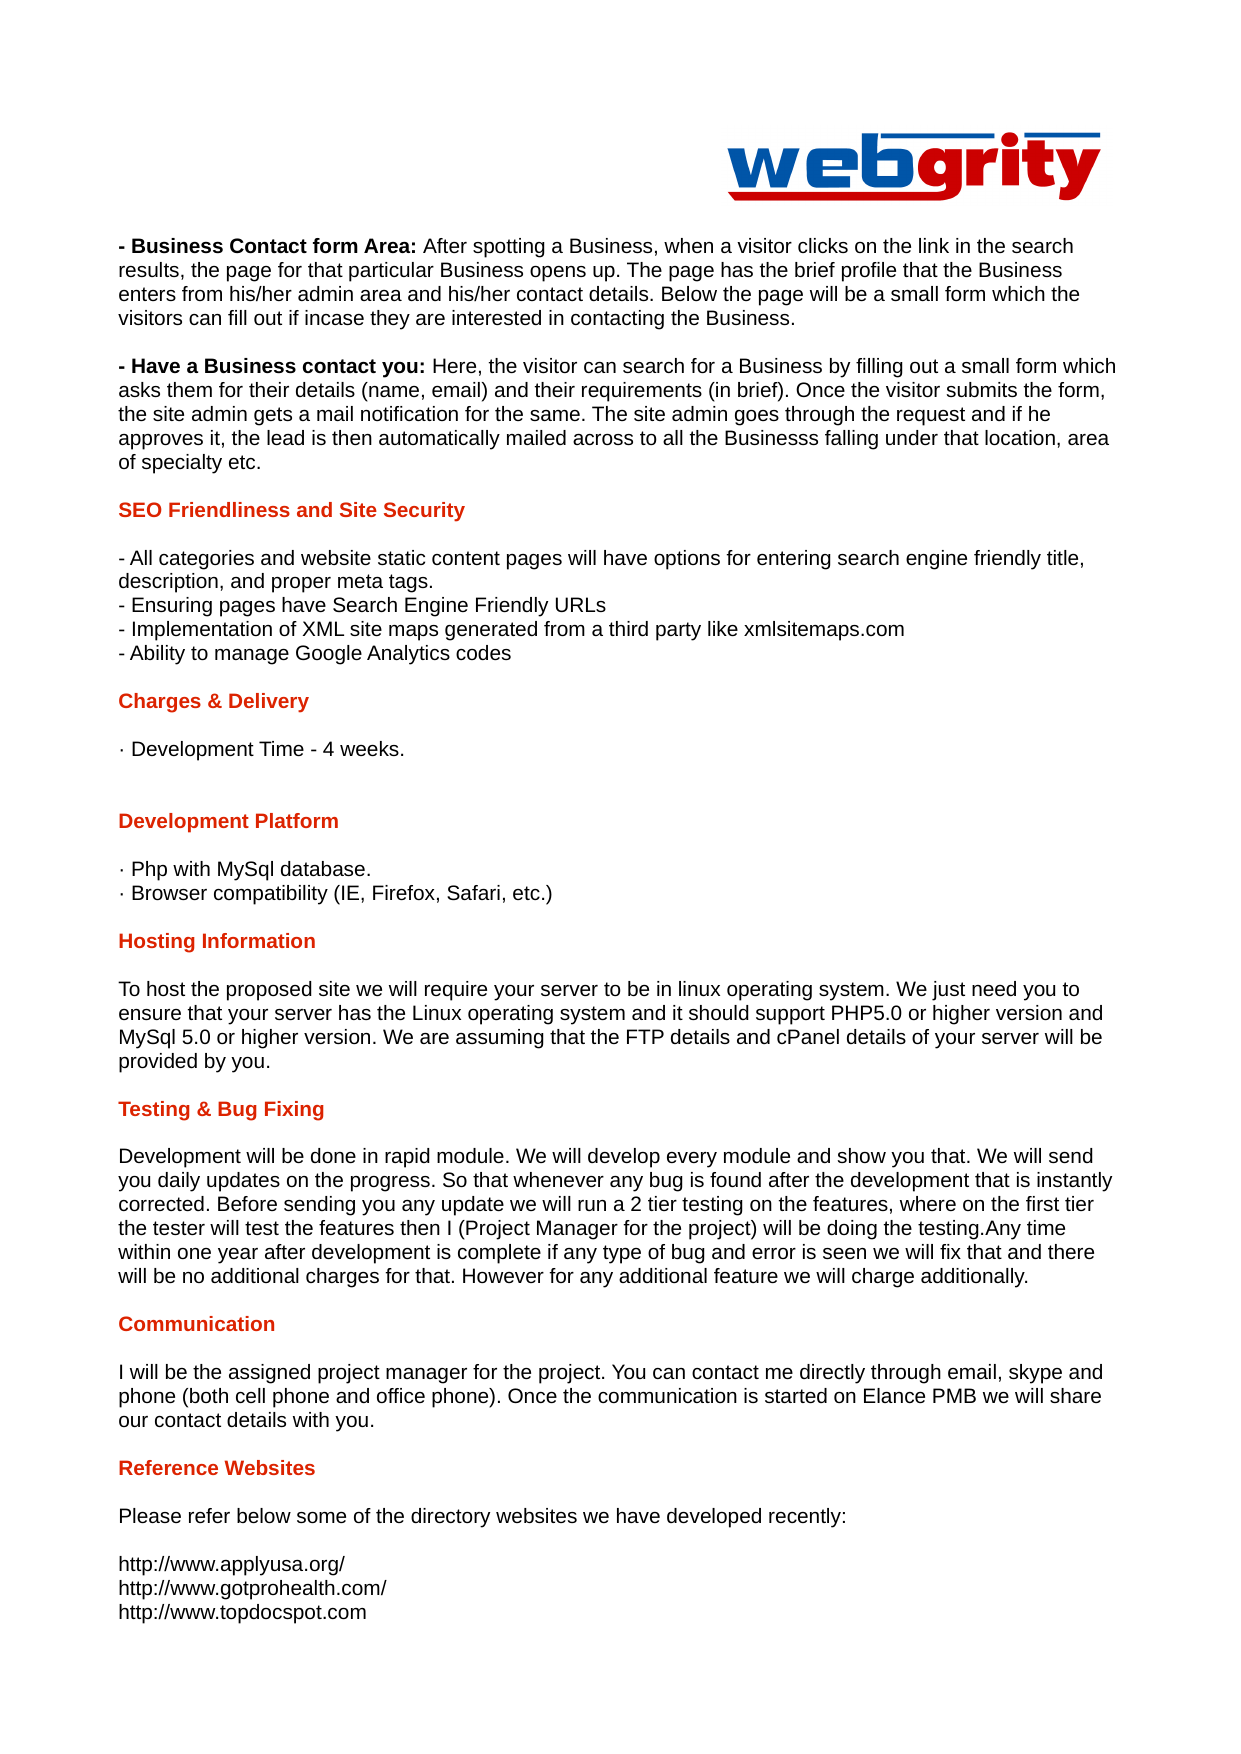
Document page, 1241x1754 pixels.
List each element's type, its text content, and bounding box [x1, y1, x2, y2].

text Communication [118, 1312, 1122, 1336]
text Hosting Information [118, 929, 1122, 953]
text SEO Friendliness and Site Security [118, 497, 1122, 521]
text - All categories and website static content pages will have options for entering search engine friendly title, description, and proper meta tags. [118, 545, 1122, 593]
text · Browser compatibility (IE, Firefox, Safari, etc.) [118, 881, 1122, 905]
text - Implementation of XML site maps generated from a third party like xmlsitemaps.com [118, 617, 1122, 641]
text Reference Websites [118, 1456, 1122, 1480]
text http://www.applyusa.org/ [118, 1552, 1122, 1576]
text - Ability to manage Google Analytics codes [118, 641, 1122, 665]
text Please refer below some of the directory websites we have developed recently: [118, 1504, 1122, 1528]
text I will be the assigned project manager for the project. You can contact me directly through email, skype and phone (both cell phone and office phone). Once the communication is started on Elance PMB we will share our contact details with you. [118, 1360, 1122, 1432]
text - Have a Business contact you: Here, the visitor can search for a Business by filling out a small form which asks them for their details (name, email) and their requirements (in brief). Once the visitor submits the form, the site admin gets a mail notification for the same. The site admin goes through the request and if he approves it, the lead is then automatically mailed across to all the Businesss falling under that location, area of specialty etc. [118, 354, 1122, 473]
text Testing & Bug Fixing [118, 1096, 1122, 1120]
text · Php with MySql database. [118, 857, 1122, 881]
text - Business Contact form Area: After spotting a Business, when a visitor clicks on the link in the search results, the page for that particular Business opens up. The page has the brief profile that the Business enters from his/her admin area and his/her contact details. Below the page will be a small form which the visitors can fill out if incase they are interested in contacting the Business. [118, 234, 1122, 330]
text Development will be done in rapid module. We will develop every module and show you that. We will send you daily updates on the progress. So that whenever any bug is found after the development that is instantly corrected. Before sending you any update we will run a 2 tier testing on the features, where on the first tier the tester will test the features then I (Project Manager for the project) will be doing the testing.Any time within one year after development is complete if any type of bug and error is seen we will fix that and there will be no additional charges for that. However for any additional feature we will charge additionally. [118, 1144, 1122, 1288]
text · Development Time - 4 weeks. [118, 737, 1122, 761]
text Charges & Delivery [118, 689, 1122, 713]
text Development Platform [118, 809, 1122, 833]
text To host the proposed site we will require your server to be in linux operating system. We just need you to ensure that your server has the Linux operating system and it should support PHP5.0 or higher version and MySql 5.0 or higher version. We are assuming that the FTP details and cPanel details of your server will be provided by you. [118, 977, 1122, 1072]
text http://www.gotprohealth.com/ [118, 1576, 1122, 1599]
text - Ensuring pages have Search Engine Friendly URLs [118, 593, 1122, 617]
text http://www.topdocspot.com [118, 1599, 1122, 1623]
